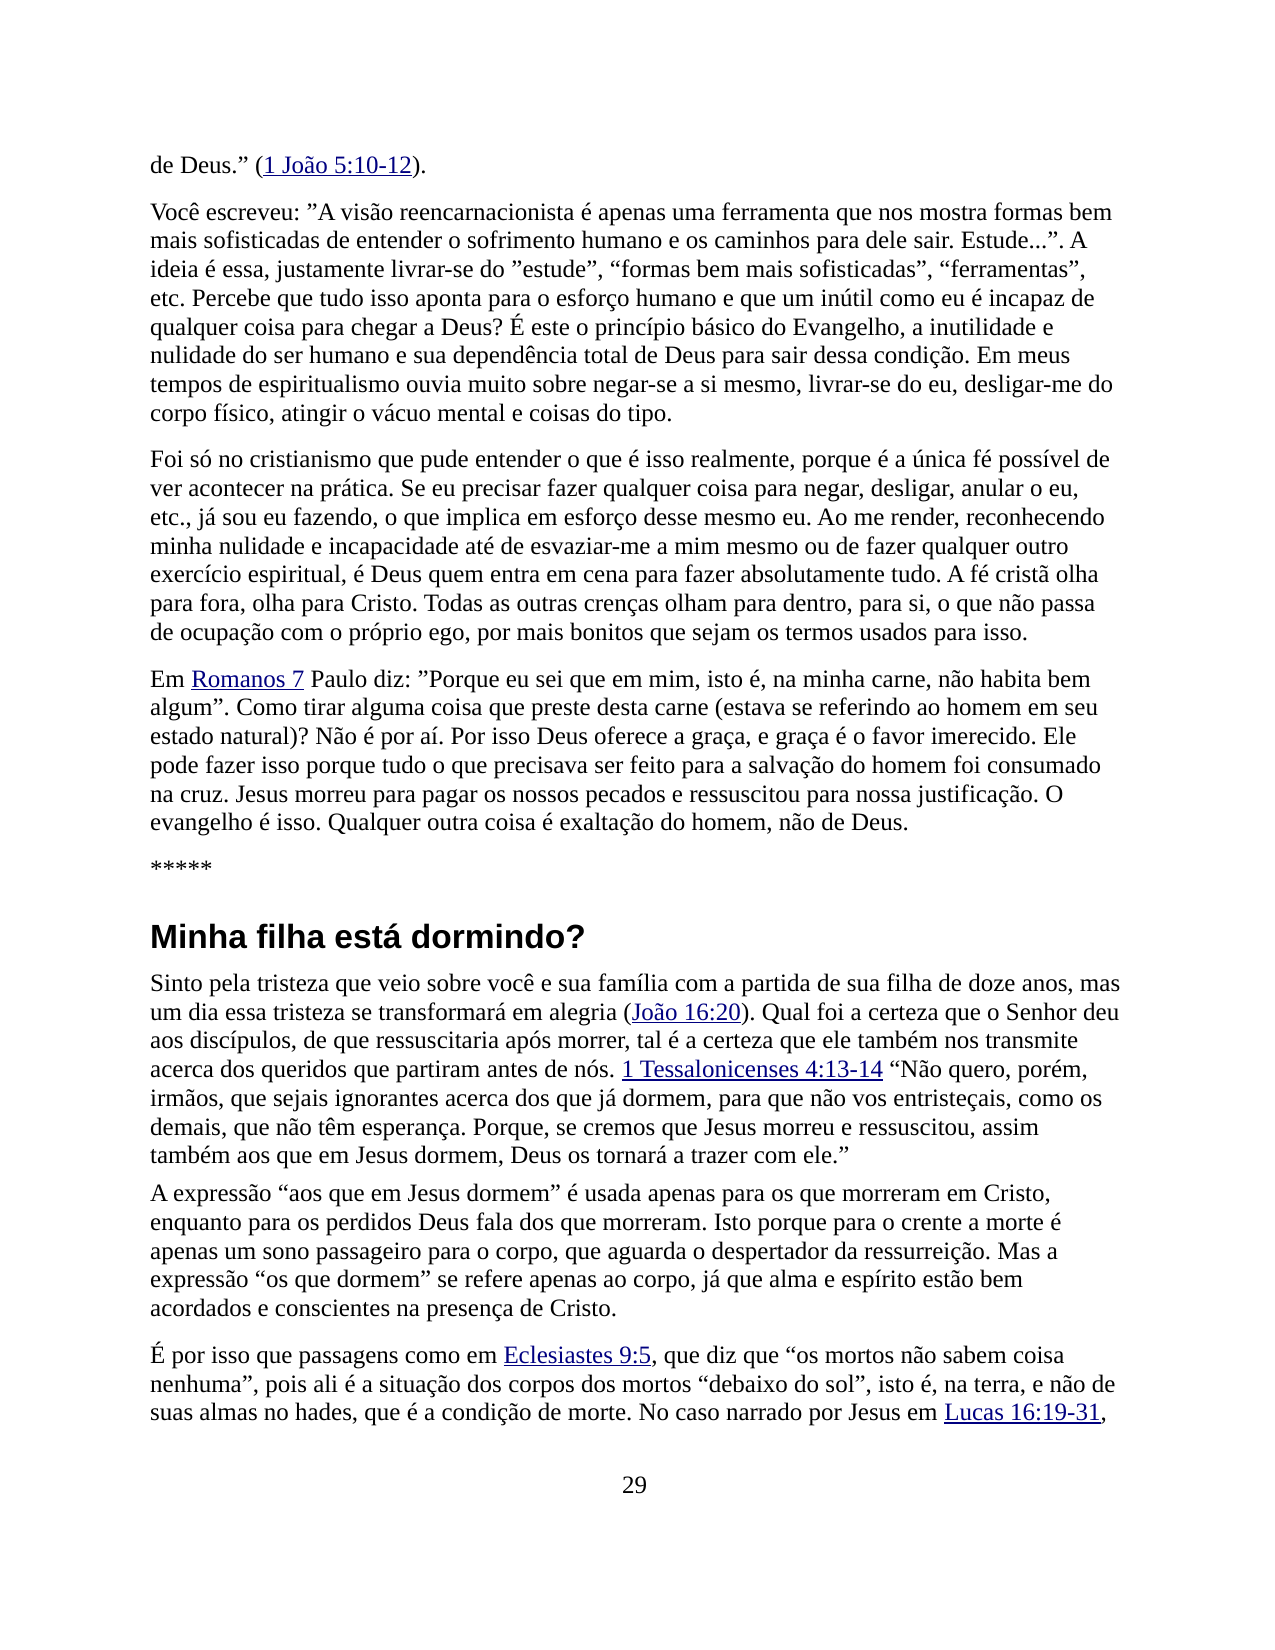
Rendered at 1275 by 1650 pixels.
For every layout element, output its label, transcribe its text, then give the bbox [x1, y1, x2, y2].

text Sinto pela tristeza que veio sobre você e sua família com a partida de sua filha de doze anos, mas um dia essa tristeza se transformará em alegria (João 16:20). Qual foi a certeza que o Senhor deu aos discípulos, de que ressuscitaria após morrer, tal é a certeza que ele também nos transmite acerca dos queridos que partiram antes de nós. 1 Tessalonicenses 4:13-14 “Não quero, porém, irmãos, que sejais ignorantes acerca dos que já dormem, para que não vos entristeçais, como os demais, que não têm esperança. Porque, se cremos que Jesus morreu e ressuscitou, assim também aos que em Jesus dormem, Deus os tornará a trazer com ele.” [150, 968, 1125, 1169]
subtitle Minha filha está dormindo? [150, 917, 1125, 956]
text É por isso que passagens como em Eclesiastes 9:5, que diz que “os mortos não sabem coisa nenhuma”, pois ali é a situação dos corpos dos mortos “debaixo do sol”, isto é, na terra, e não de suas almas no hades, que é a condição de morte. No caso narrado por Jesus em Lucas 16:19-31, [150, 1340, 1125, 1426]
text ***** [150, 854, 1125, 883]
text Em Romanos 7 Paulo diz: ”Porque eu sei que em mim, isto é, na minha carne, não habita bem algum”. Como tirar alguma coisa que preste desta carne (estava se referindo ao homem em seu estado natural)? Não é por aí. Por isso Deus oferece a graça, e graça é o favor imerecido. Ele pode fazer isso porque tudo o que precisava ser feito para a salvação do homem foi consumado na cruz. Jesus morreu para pagar os nossos pecados e ressuscitou para nossa justificação. O evangelho é isso. Qualquer outra coisa é exaltação do homem, não de Deus. [150, 664, 1125, 836]
text Você escreveu: ”A visão reencarnacionista é apenas uma ferramenta que nos mostra formas bem mais sofisticadas de entender o sofrimento humano e os caminhos para dele sair. Estude...”. A ideia é essa, justamente livrar-se do ”estude”, “formas bem mais sofisticadas”, “ferramentas”, etc. Percebe que tudo isso aponta para o esforço humano e que um inútil como eu é incapaz de qualquer coisa para chegar a Deus? É este o princípio básico do Evangelho, a inutilidade e nulidade do ser humano e sua dependência total de Deus para sair dessa condição. Em meus tempos de espiritualismo ouvia muito sobre negar-se a si mesmo, livrar-se do eu, desligar-me do corpo físico, atingir o vácuo mental e coisas do tipo. [150, 197, 1125, 427]
text A expressão “aos que em Jesus dormem” é usada apenas para os que morreram em Cristo, enquanto para os perdidos Deus fala dos que morreram. Isto porque para o crente a morte é apenas um sono passageiro para o corpo, que aguarda o despertador da ressurreição. Mas a expressão “os que dormem” se refere apenas ao corpo, já que alma e espírito estão bem acordados e conscientes na presença de Cristo. [150, 1178, 1125, 1322]
text de Deus.” (1 João 5:10-12). [150, 150, 1125, 179]
text Foi só no cristianismo que pude entender o que é isso realmente, porque é a única fé possível de ver acontecer na prática. Se eu precisar fazer qualquer coisa para negar, desligar, anular o eu, etc., já sou eu fazendo, o que implica em esforço desse mesmo eu. Ao me render, reconhecendo minha nulidade e incapacidade até de esvaziar-me a mim mesmo ou de fazer qualquer outro exercício espiritual, é Deus quem entra em cena para fazer absolutamente tudo. A fé cristã olha para fora, olha para Cristo. Todas as outras crenças olham para dentro, para si, o que não passa de ocupação com o próprio ego, por mais bonitos que sejam os termos usados para isso. [150, 444, 1125, 646]
